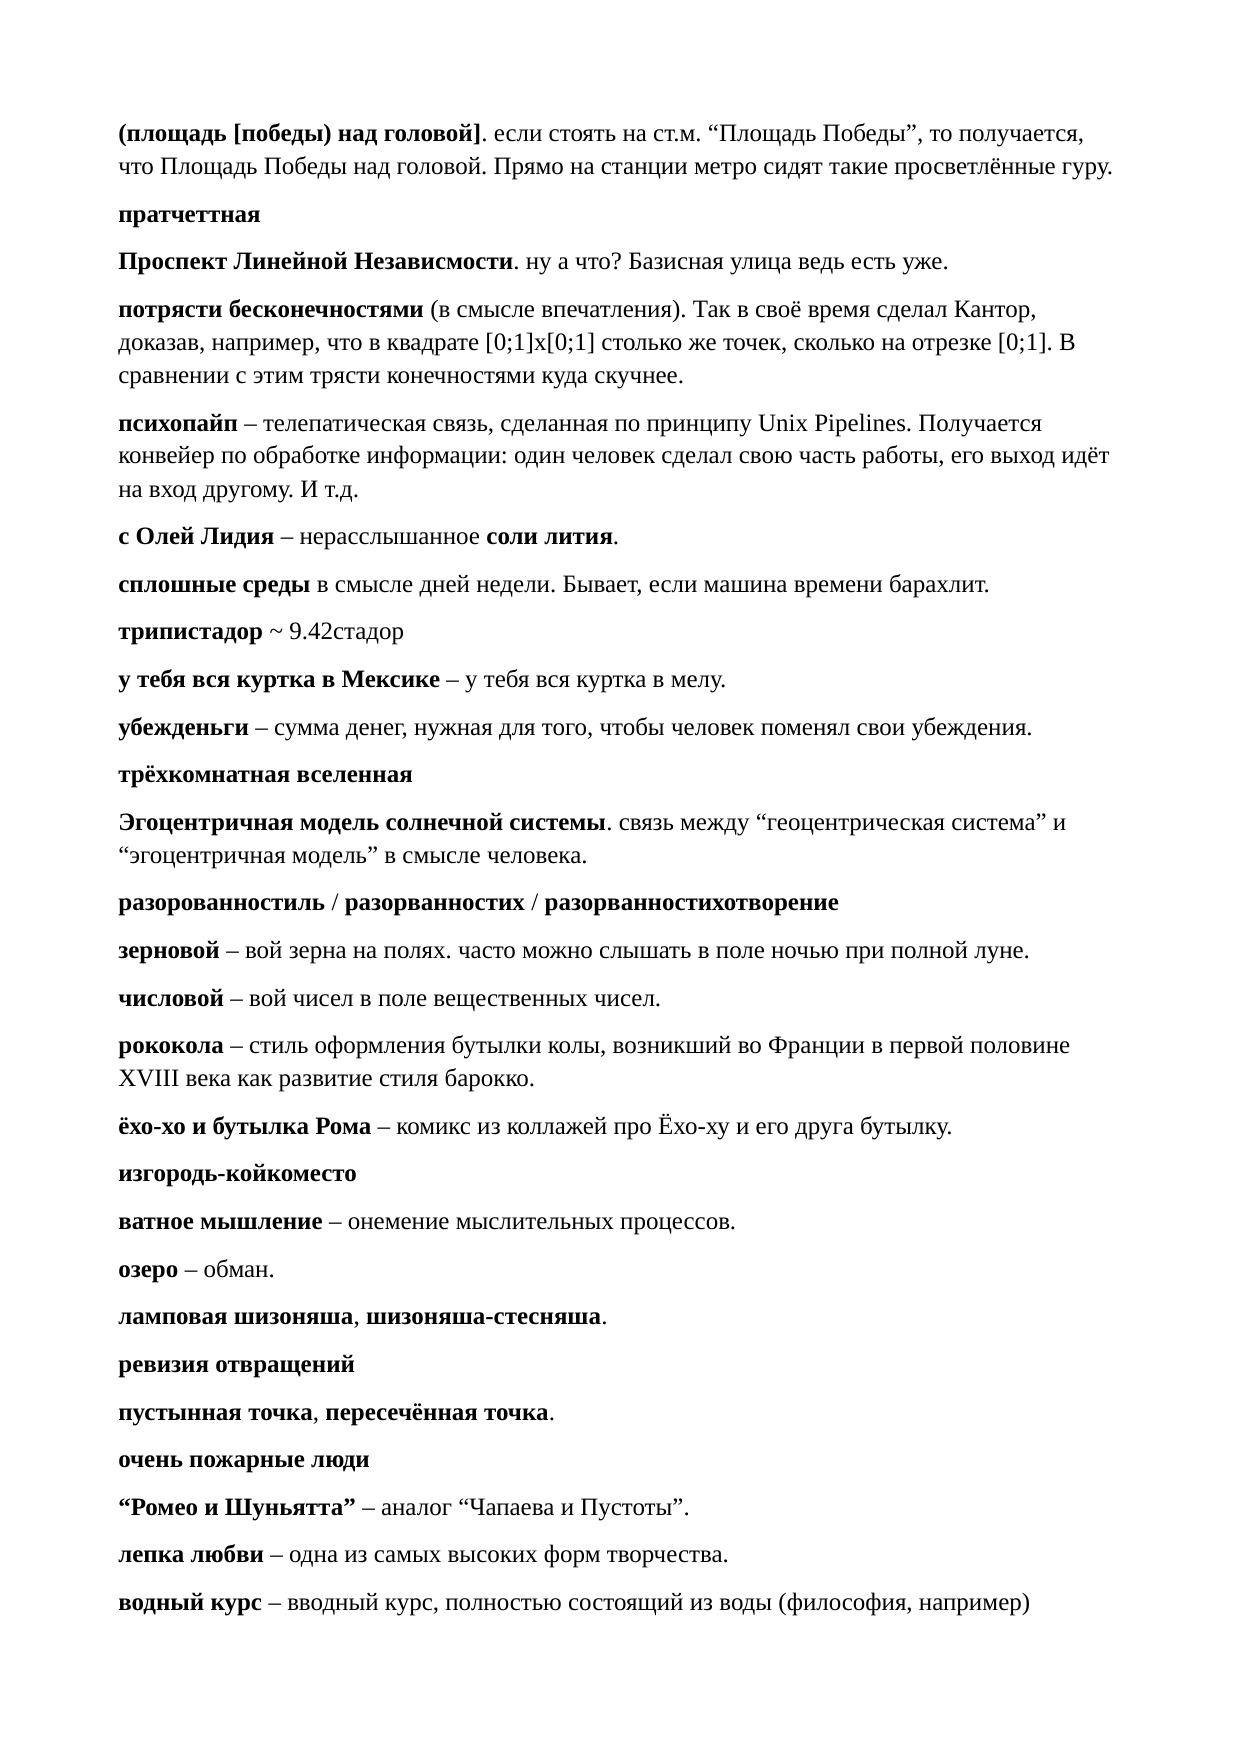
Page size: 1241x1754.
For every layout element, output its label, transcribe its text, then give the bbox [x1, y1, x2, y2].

text ревизия отвращений [118, 1349, 1122, 1378]
text потрясти бесконечностями (в смысле впечатления). Так в своё время сделал Кантор, доказав, например, что в квадрате [0;1]x[0;1] столько же точек, сколько на отрезке [0;1]. В сравнении с этим трясти конечностями куда скучнее. [118, 294, 1122, 389]
text с Олей Лидия – нерасслышанное соли лития. [118, 521, 1122, 550]
text убежденьги – сумма денег, нужная для того, чтобы человек поменял свои убеждения. [118, 712, 1122, 740]
text разорованностиль / разорванностих / разорванностихотворение [118, 887, 1122, 916]
text у тебя вся куртка в Мексике – у тебя вся куртка в мелу. [118, 664, 1122, 693]
text лепка любви – одна из самых высоких форм творчества. [118, 1539, 1122, 1568]
text озеро – обман. [118, 1254, 1122, 1282]
text (площадь [победы) над головой]. если стоять на ст.м. “Площадь Победы”, то получается, что Площадь Победы над головой. Прямо на станции метро сидят такие просветлённые гуру. [118, 118, 1122, 180]
text зерновой – вой зерна на полях. часто можно слышать в поле ночью при полной луне. [118, 935, 1122, 964]
text водный курс – вводный курс, полностью состоящий из воды (философия, например) [118, 1587, 1122, 1616]
text изгородь-койкоместо [118, 1158, 1122, 1187]
text ватное мышление – онемение мыслительных процессов. [118, 1206, 1122, 1235]
text пустынная точка, пересечённая точка. [118, 1397, 1122, 1425]
text психопайп – телепатическая связь, сделанная по принципу Unix Pipelines. Получается конвейер по обработке информации: один человек сделал свою часть работы, его выход идёт на вход другому. И т.д. [118, 408, 1122, 502]
text рококола – стиль оформления бутылки колы, возникший во Франции в первой половине XVIII века как развитие стиля барокко. [118, 1030, 1122, 1092]
text ламповая шизоняша, шизоняша-стесняша. [118, 1301, 1122, 1330]
text “Ромео и Шуньятта” – аналог “Чапаева и Пустоты”. [118, 1492, 1122, 1521]
text трипистадор ~ 9.42стадор [118, 616, 1122, 645]
text Эгоцентричная модель солнечной системы. связь между “геоцентрическая система” и “эгоцентричная модель” в смысле человека. [118, 807, 1122, 869]
text трёхкомнатная вселенная [118, 759, 1122, 788]
text сплошные среды в смысле дней недели. Бывает, если машина времени барахлит. [118, 569, 1122, 598]
text очень пожарные люди [118, 1444, 1122, 1473]
text числовой – вой чисел в поле вещественных чисел. [118, 983, 1122, 1011]
text Проспект Линейной Независмости. ну а что? Базисная улица ведь есть уже. [118, 246, 1122, 275]
text ёхо-хо и бутылка Рома – комикс из коллажей про Ёхо-ху и его друга бутылку. [118, 1111, 1122, 1140]
text пратчеттная [118, 199, 1122, 227]
